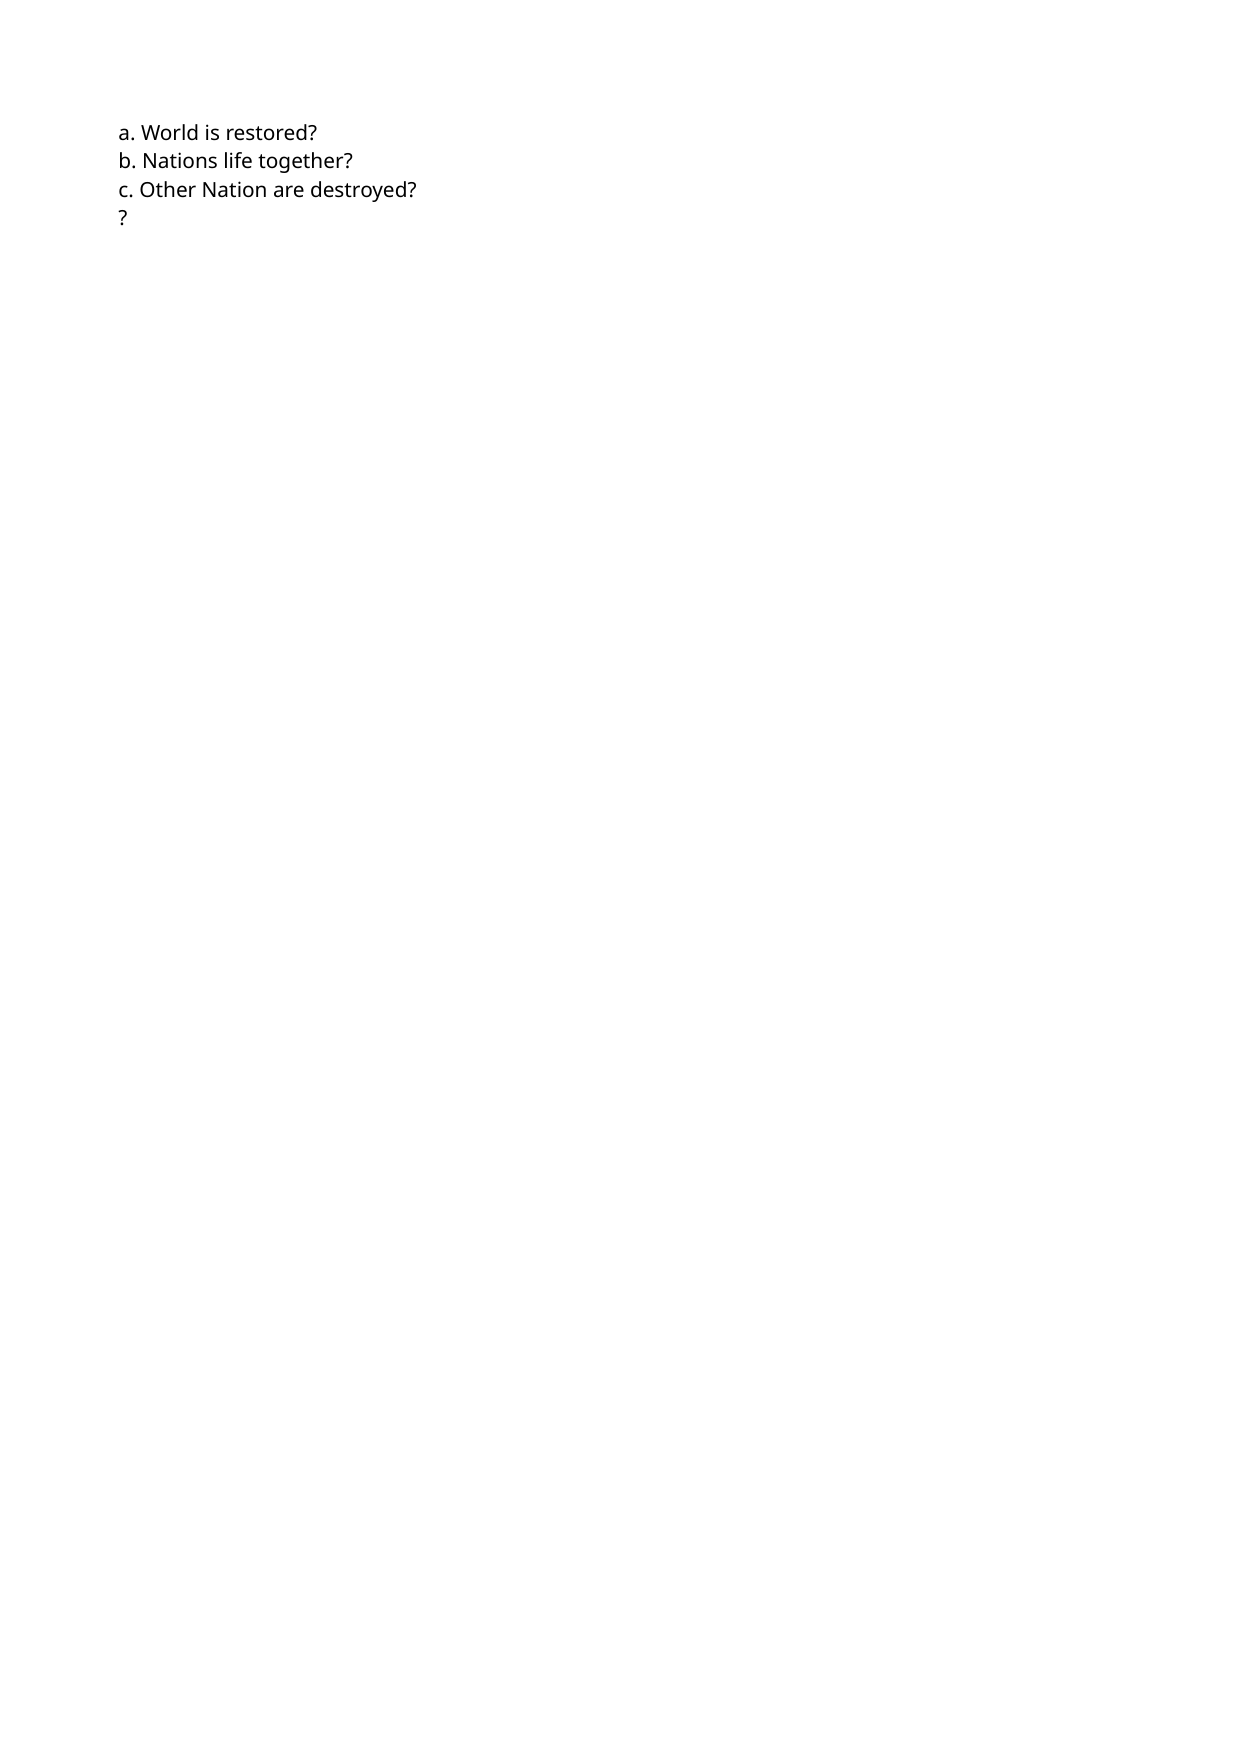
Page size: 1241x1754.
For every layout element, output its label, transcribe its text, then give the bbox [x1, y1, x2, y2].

text ? [118, 203, 1122, 232]
text c. Other Nation are destroyed? [118, 175, 1122, 203]
text b. Nations life together? [118, 147, 1122, 175]
text a. World is restored? [118, 118, 1122, 147]
